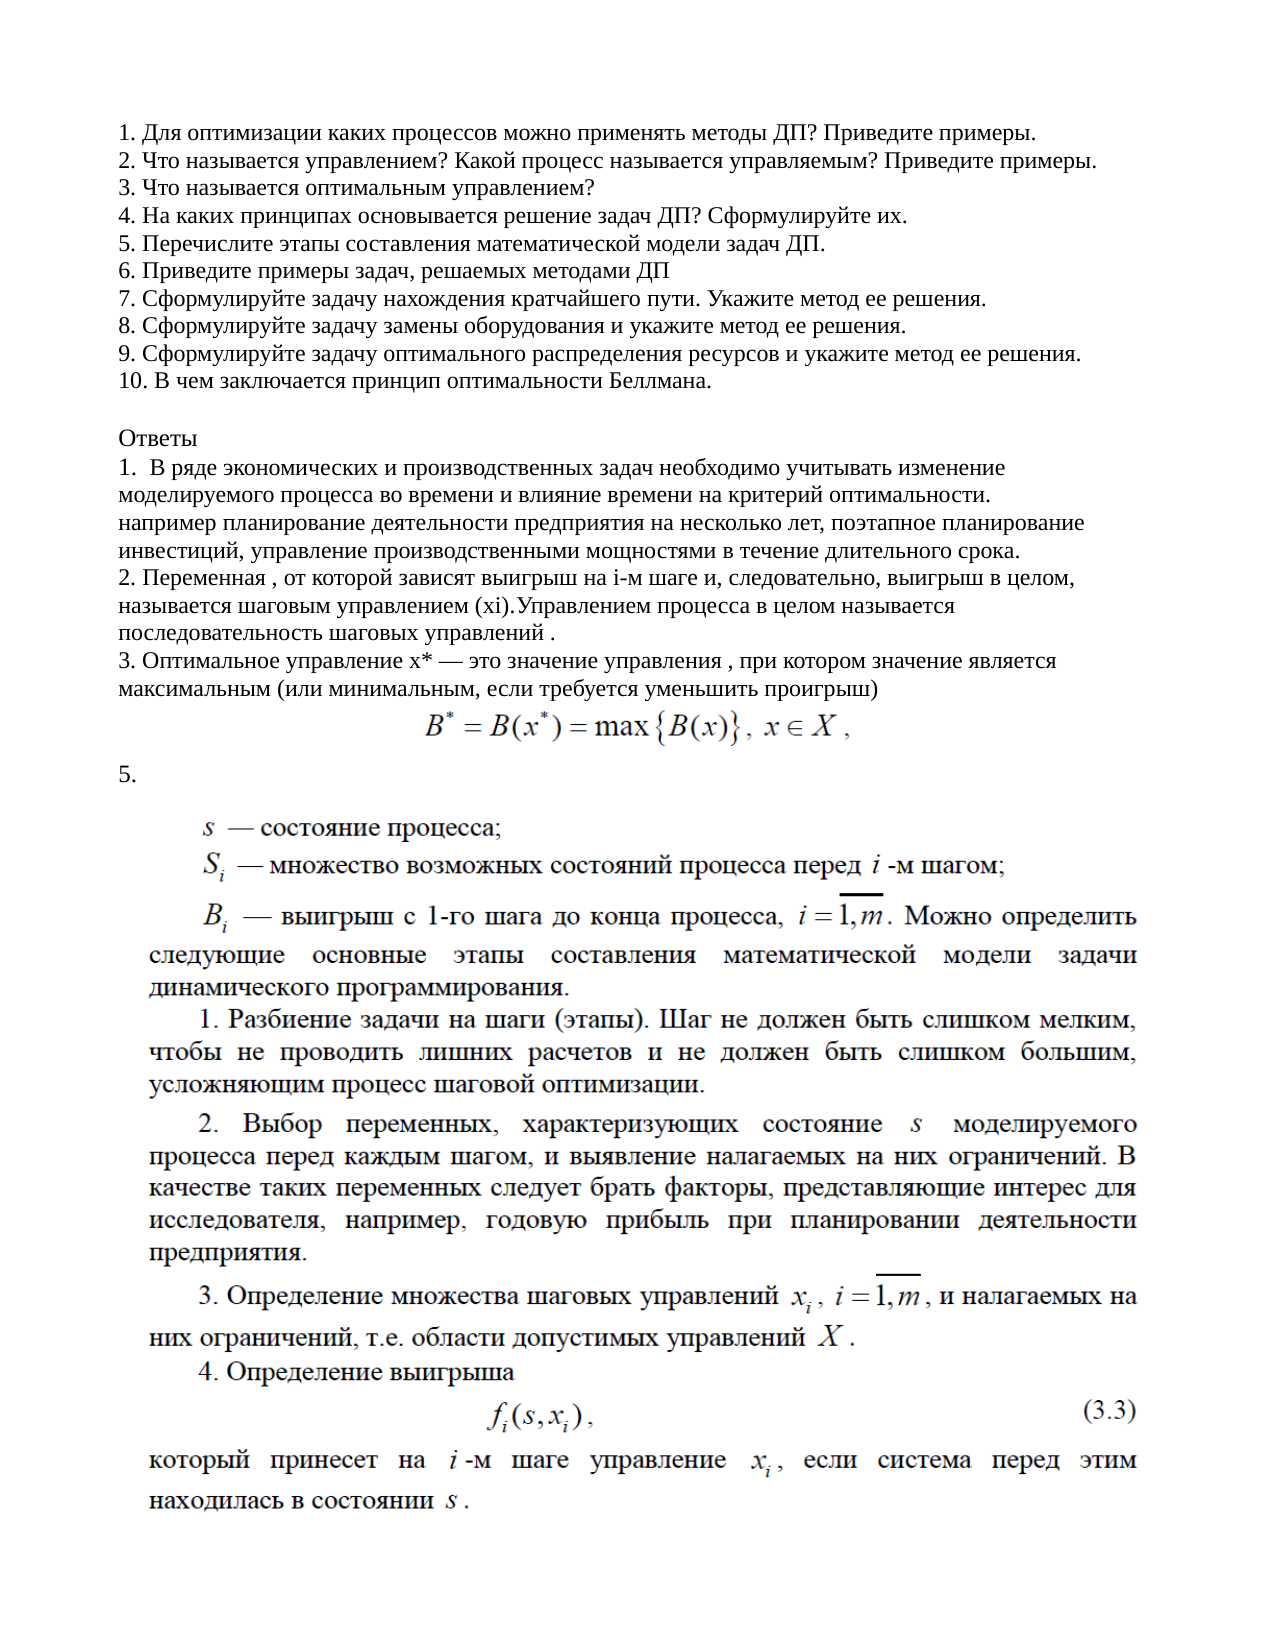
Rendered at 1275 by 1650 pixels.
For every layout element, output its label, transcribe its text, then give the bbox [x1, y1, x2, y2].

text 1. Для оптимизации каких процессов можно применять методы ДП? Приведите примеры. [118, 118, 1157, 146]
text 1. В ряде экономических и производственных задач необходимо учитывать изменение моделируемого процесса во времени и влияние времени на критерий оптимальности. [118, 452, 1157, 508]
text 8. Сформулируйте задачу замены оборудования и укажите метод ее решения. [118, 311, 1157, 339]
text 2. Переменная , от которой зависят выигрыш на i-м шаге и, следовательно, выигрыш в целом, называется шаговым управлением (xi).Управлением процесса в целом называется последовательность шаговых управлений . [118, 563, 1157, 646]
text 10. В чем заключается принцип оптимальности Беллмана. [118, 367, 1157, 394]
text 2. Что называется управлением? Какой процесс называется управляемым? Приведите примеры. [118, 146, 1157, 173]
picture [425, 701, 850, 746]
text 5. Перечислите этапы составления математической модели задач ДП. [118, 228, 1157, 256]
text например планирование деятельности предприятия на несколько лет, поэтапное планирование инвестиций, управление производственными мощностями в течение длительного срока. [118, 508, 1157, 563]
text 3. Оптимальное управление x* — это значение управления , при котором значение является максимальным (или минимальным, если требуется уменьшить проигрыш) [118, 646, 1157, 701]
text 7. Сформулируйте задачу нахождения кратчайшего пути. Укажите метод ее решения. [118, 284, 1157, 311]
text 3. Что называется оптимальным управлением? [118, 173, 1157, 201]
text 5. [118, 759, 1157, 787]
text 9. Сформулируйте задачу оптимального распределения ресурсов и укажите метод ее решения. [118, 339, 1157, 367]
text 6. Приведите примеры задач, решаемых методами ДП [118, 256, 1157, 284]
text 4. На каких принципах основывается решение задач ДП? Сформулируйте их. [118, 201, 1157, 228]
text Ответы [118, 423, 1157, 452]
picture [127, 817, 1148, 1520]
